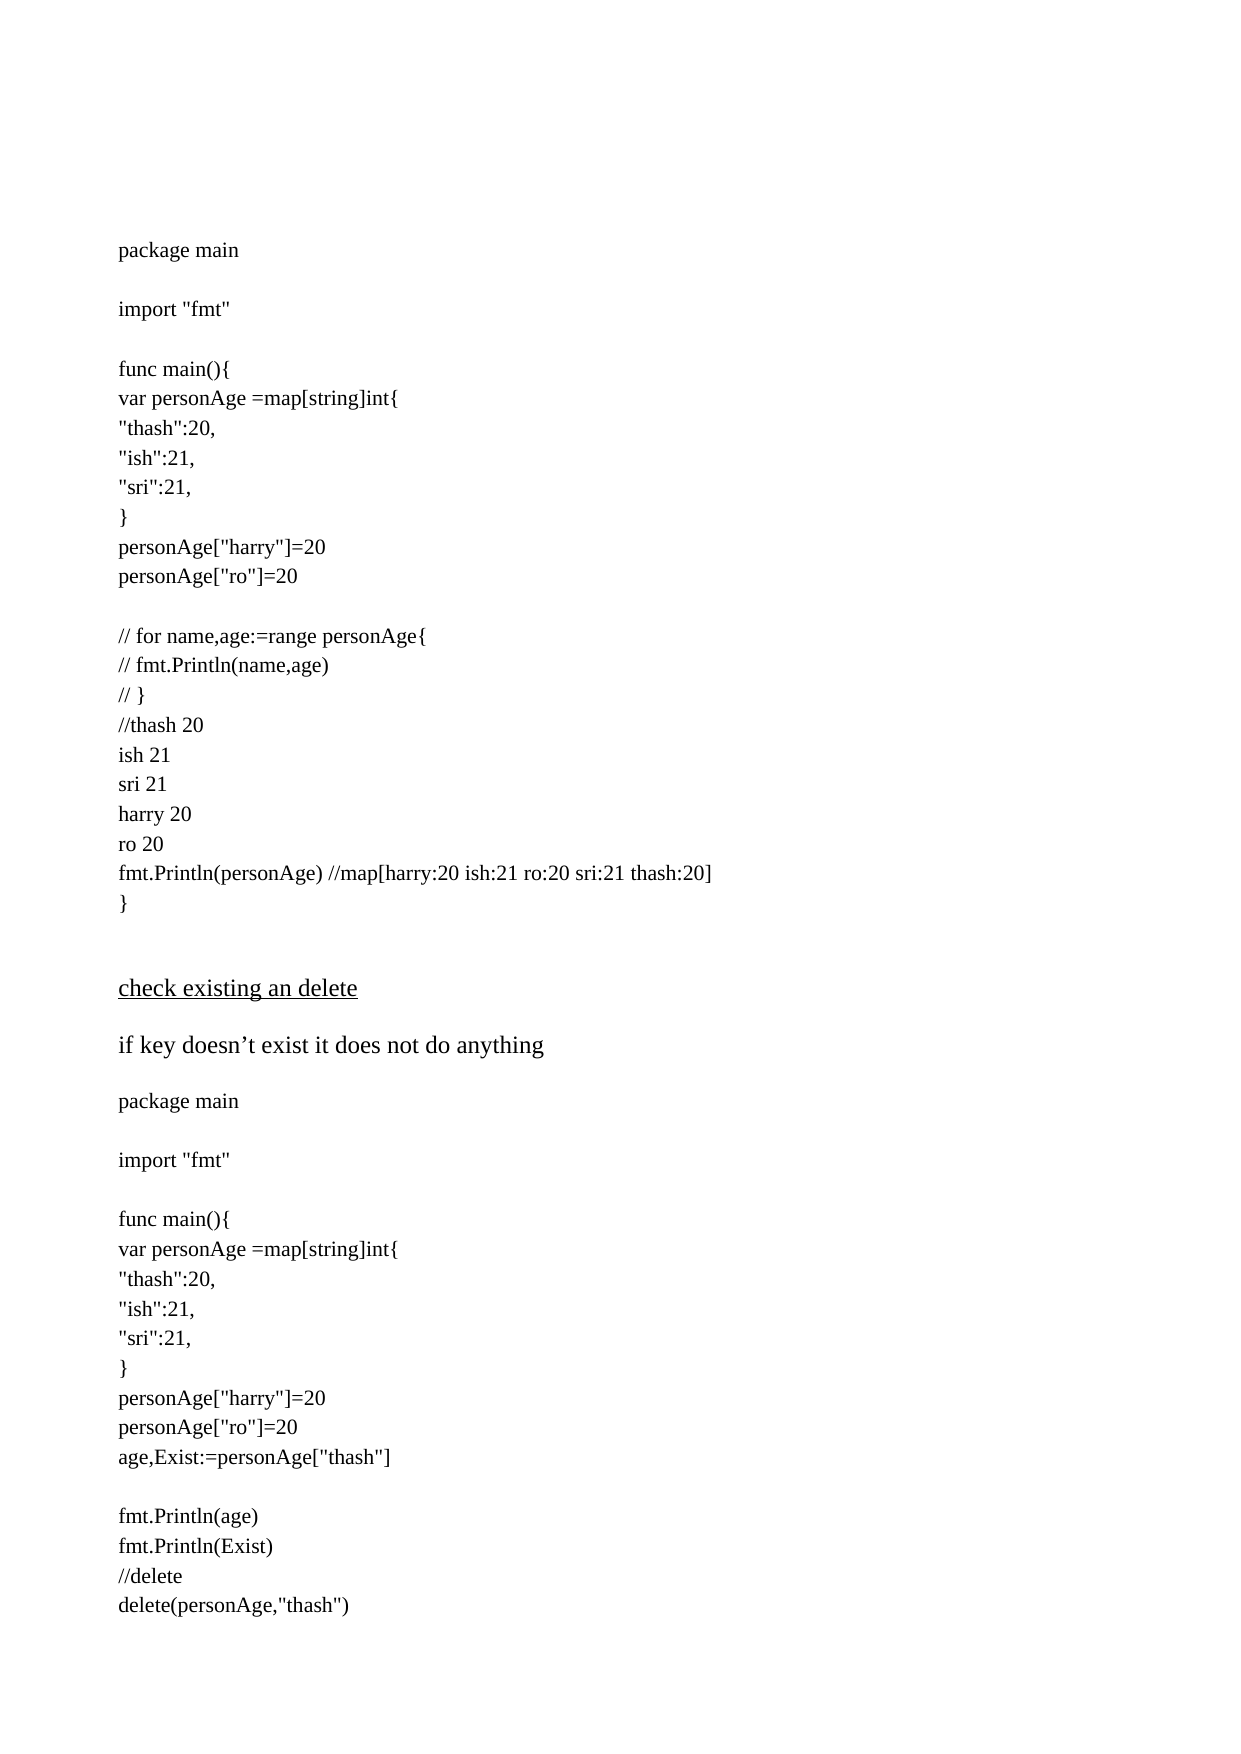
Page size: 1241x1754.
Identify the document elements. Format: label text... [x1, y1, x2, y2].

text package main [118, 237, 1122, 262]
text personAge["harry"]=20 [118, 1380, 1122, 1410]
text "thash":20, [118, 1261, 1122, 1291]
text if key doesn’t exist it does not do anything [118, 1030, 1122, 1059]
text personAge["ro"]=20 [118, 1410, 1122, 1439]
text // for name,age:=range personAge{ [118, 618, 1122, 648]
text "sri":21, [118, 1321, 1122, 1350]
text "ish":21, [118, 440, 1122, 470]
text // } [118, 678, 1122, 707]
text check existing an delete [118, 973, 1122, 1001]
text fmt.Println(personAge) //map[harry:20 ish:21 ro:20 sri:21 thash:20] [118, 856, 1122, 886]
text // fmt.Println(name,age) [118, 648, 1122, 678]
text //delete [118, 1558, 1122, 1588]
text personAge["harry"]=20 [118, 529, 1122, 559]
text delete(personAge,"thash") [118, 1588, 1122, 1618]
text } [118, 886, 1122, 915]
text } [118, 1350, 1122, 1380]
text } [118, 499, 1122, 529]
text ish 21 [118, 737, 1122, 767]
text personAge["ro"]=20 [118, 559, 1122, 589]
text var personAge =map[string]int{ [118, 1232, 1122, 1261]
text "ish":21, [118, 1291, 1122, 1321]
text fmt.Println(age) [118, 1499, 1122, 1528]
text func main(){ [118, 1202, 1122, 1232]
text //thash 20 [118, 707, 1122, 737]
text fmt.Println(Exist) [118, 1528, 1122, 1558]
text harry 20 [118, 796, 1122, 826]
text import "fmt" [118, 292, 1122, 321]
text "sri":21, [118, 470, 1122, 499]
text ro 20 [118, 826, 1122, 856]
text import "fmt" [118, 1143, 1122, 1172]
text "thash":20, [118, 411, 1122, 440]
text sri 21 [118, 767, 1122, 796]
text package main [118, 1088, 1122, 1113]
text var personAge =map[string]int{ [118, 381, 1122, 411]
text func main(){ [118, 351, 1122, 381]
text age,Exist:=personAge["thash"] [118, 1439, 1122, 1469]
